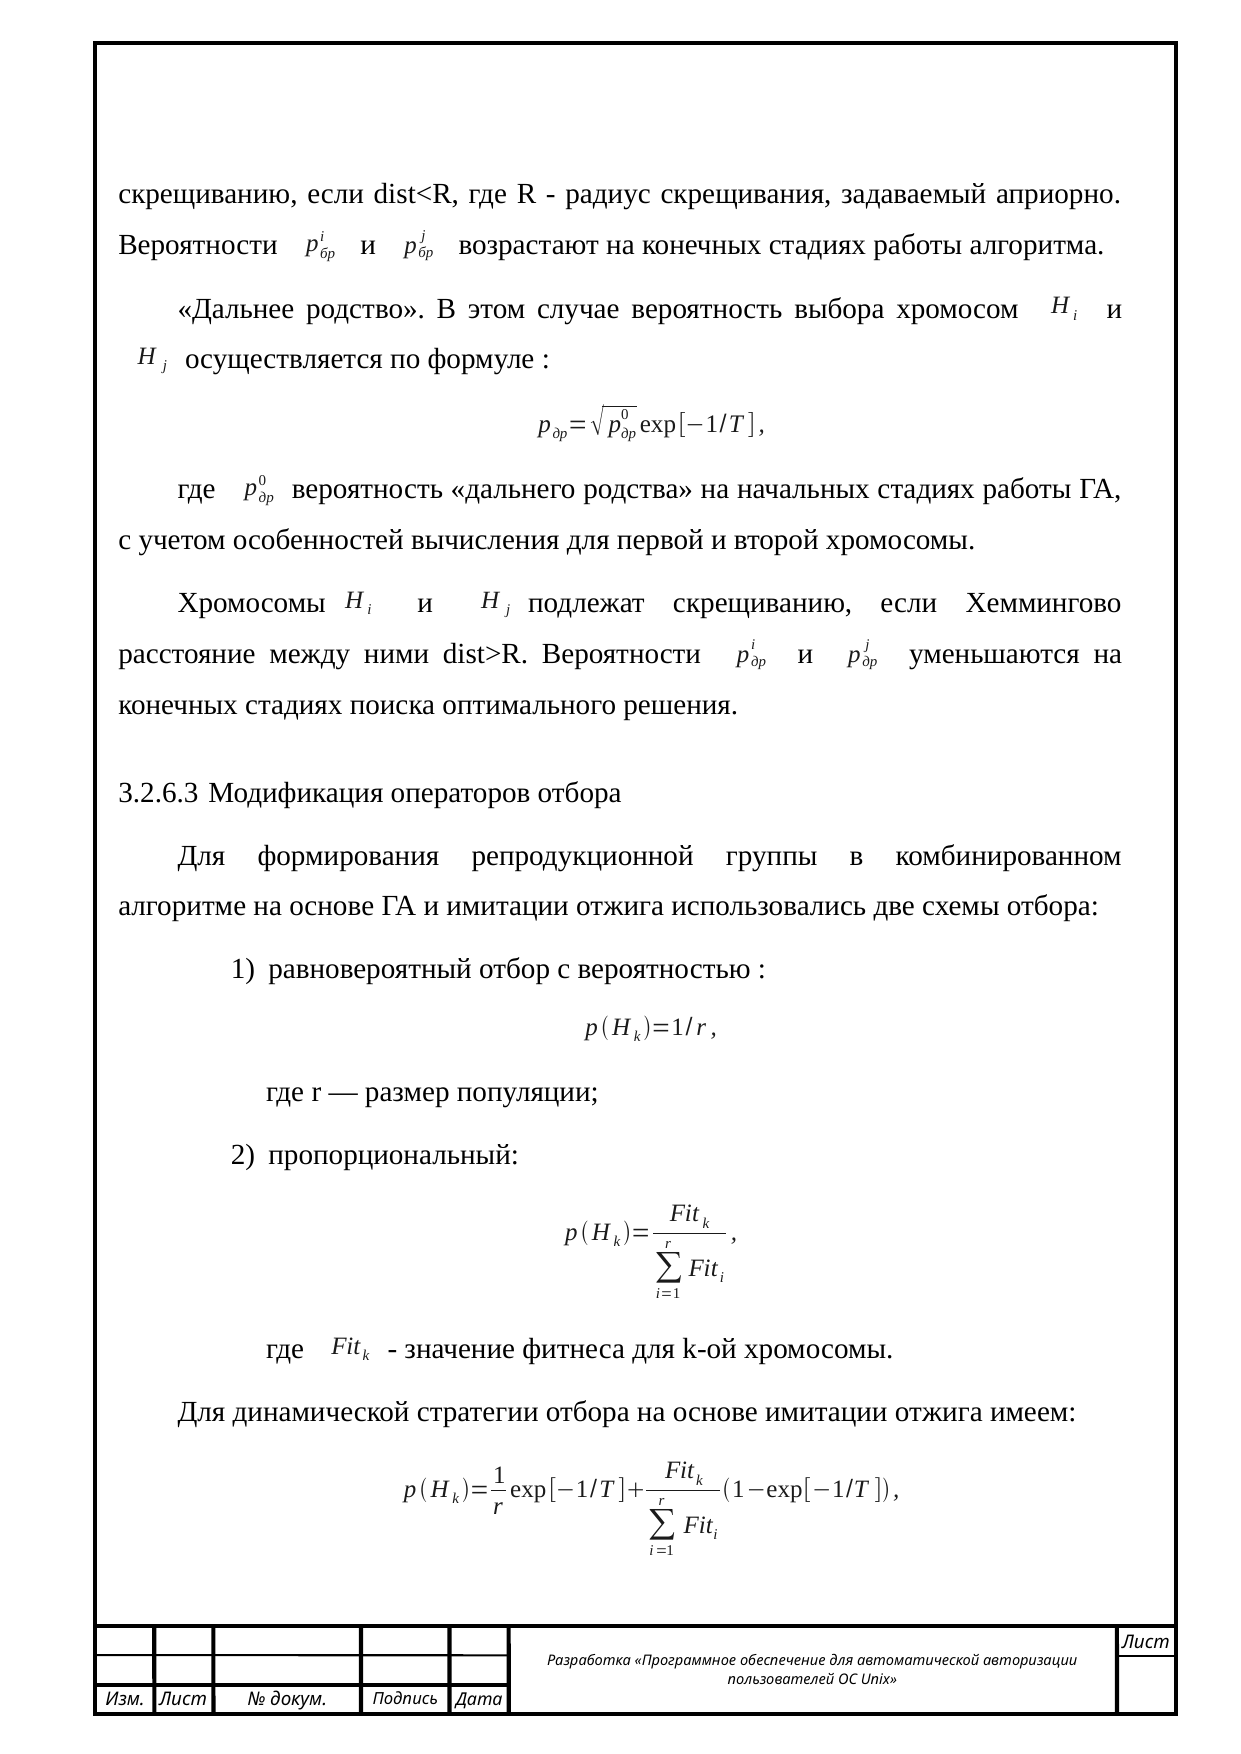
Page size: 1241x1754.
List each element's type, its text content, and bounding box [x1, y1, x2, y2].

list равновероятный отбор с вероятностью : [231, 951, 1122, 984]
text где r — размер популяции; [118, 1074, 1122, 1108]
text где - значение фитнеса для k-ой хромосомы. [118, 1331, 1122, 1365]
text «Дальнее родство». В этом случае вероятность выбора хромосом и осуществляется по формуле : [118, 291, 1122, 375]
text Для динамической стратегии отбора на основе имитации отжига имеем: [118, 1394, 1122, 1428]
text где вероятность «дальнего родства» на начальных стадиях работы ГА, с учетом особенностей вычисления для первой и второй хромосомы. [118, 471, 1122, 556]
subtitle Модификация операторов отбора [118, 775, 1122, 808]
text скрещиванию, если dist<R, где R - радиус скрещивания, задаваемый априорно. Вероятности и возрастают на конечных стадиях работы алгоритма. [118, 176, 1122, 262]
list пропорциональный: [231, 1137, 1122, 1171]
text Хромосомы и подлежат скрещиванию, если Хеммингово расстояние между ними dist>R. Вероятности и уменьшаются на конечных стадиях поиска оптимального решения. [118, 585, 1122, 721]
text Для формирования репродукционной группы в комбинированном алгоритме на основе ГА и имитации отжига использовались две схемы отбора: [118, 838, 1122, 922]
